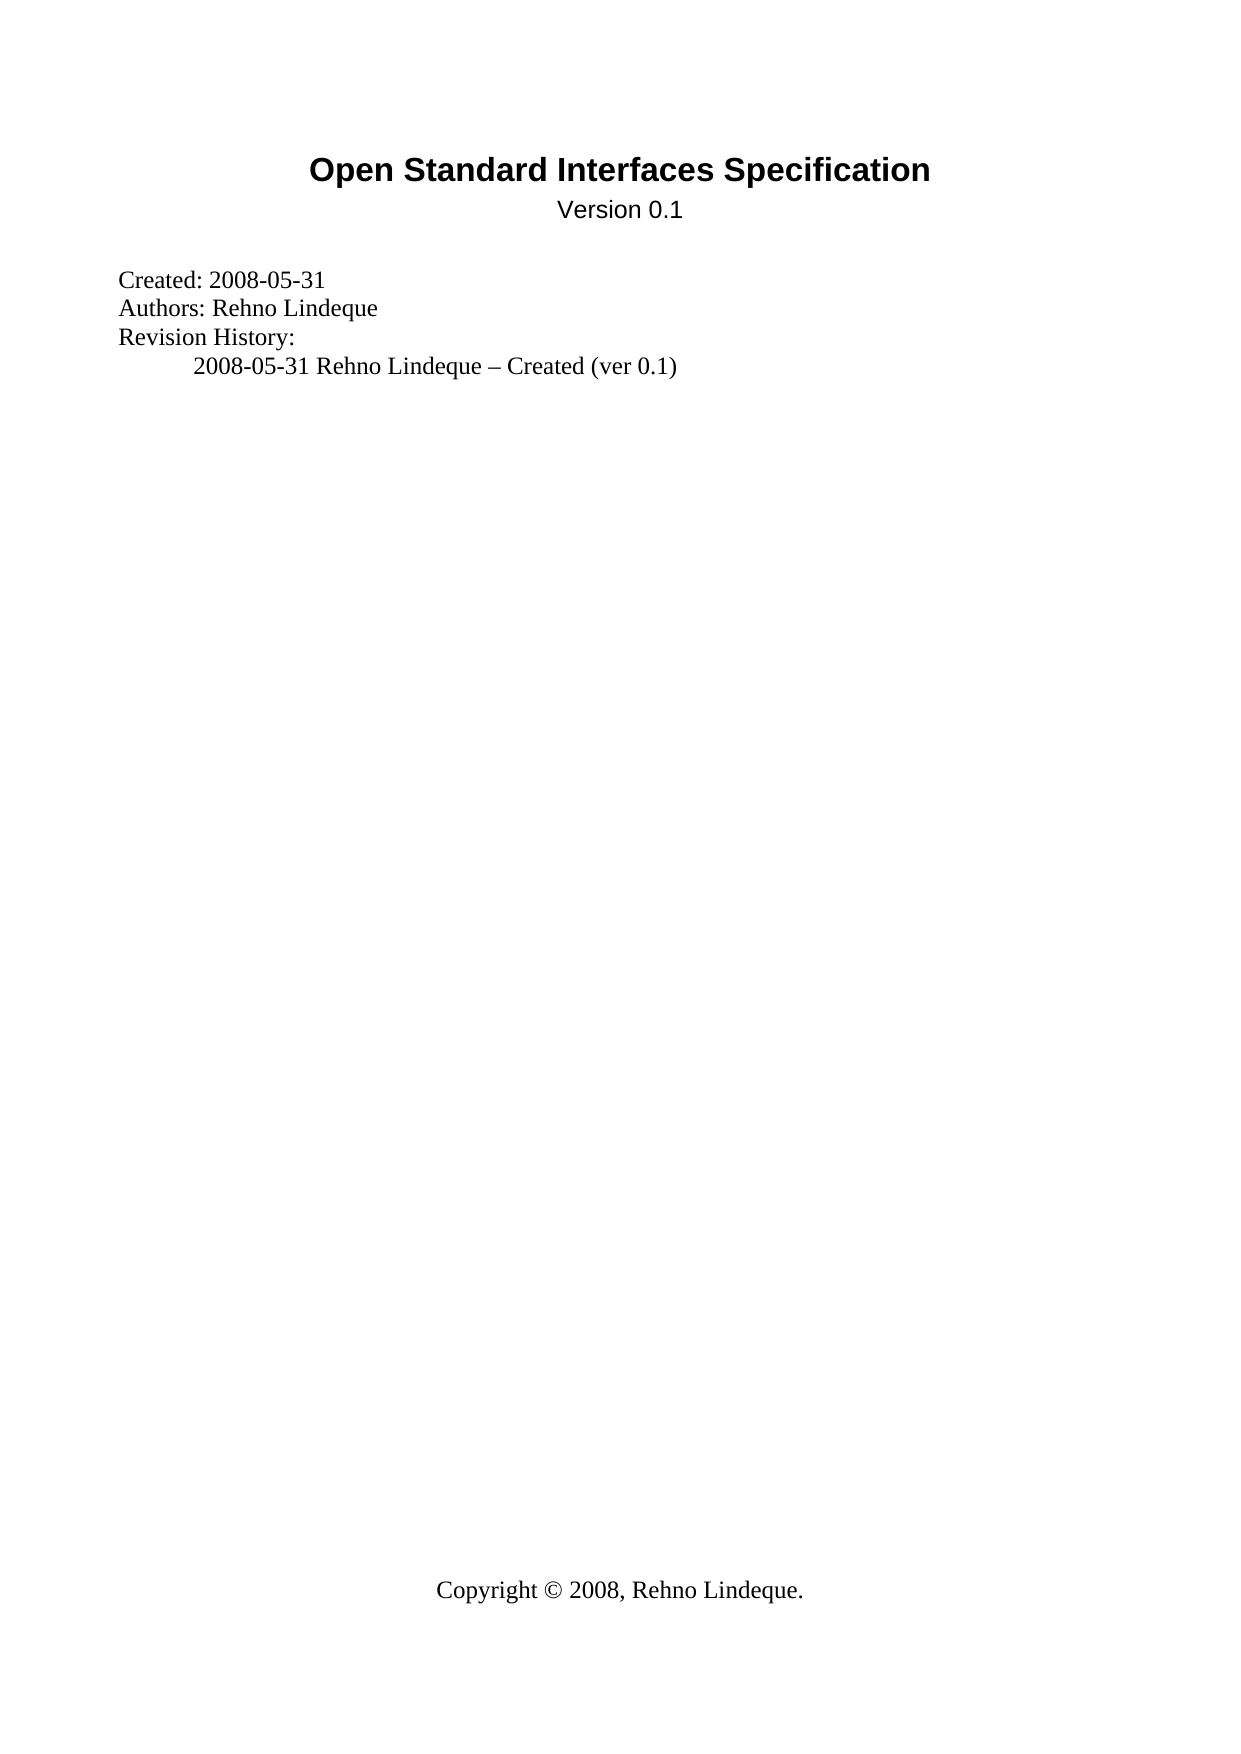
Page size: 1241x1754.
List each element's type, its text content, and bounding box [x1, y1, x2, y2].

subtitle Version 0.1 [118, 195, 1122, 223]
text Created: 2008-05-31 [118, 265, 1122, 293]
title Open Standard Interfaces Specification [118, 150, 1122, 188]
text Revision History: [118, 322, 1122, 351]
text Authors: Rehno Lindeque [118, 293, 1122, 322]
text 2008-05-31 Rehno Lindeque – Created (ver 0.1) [118, 351, 1122, 380]
